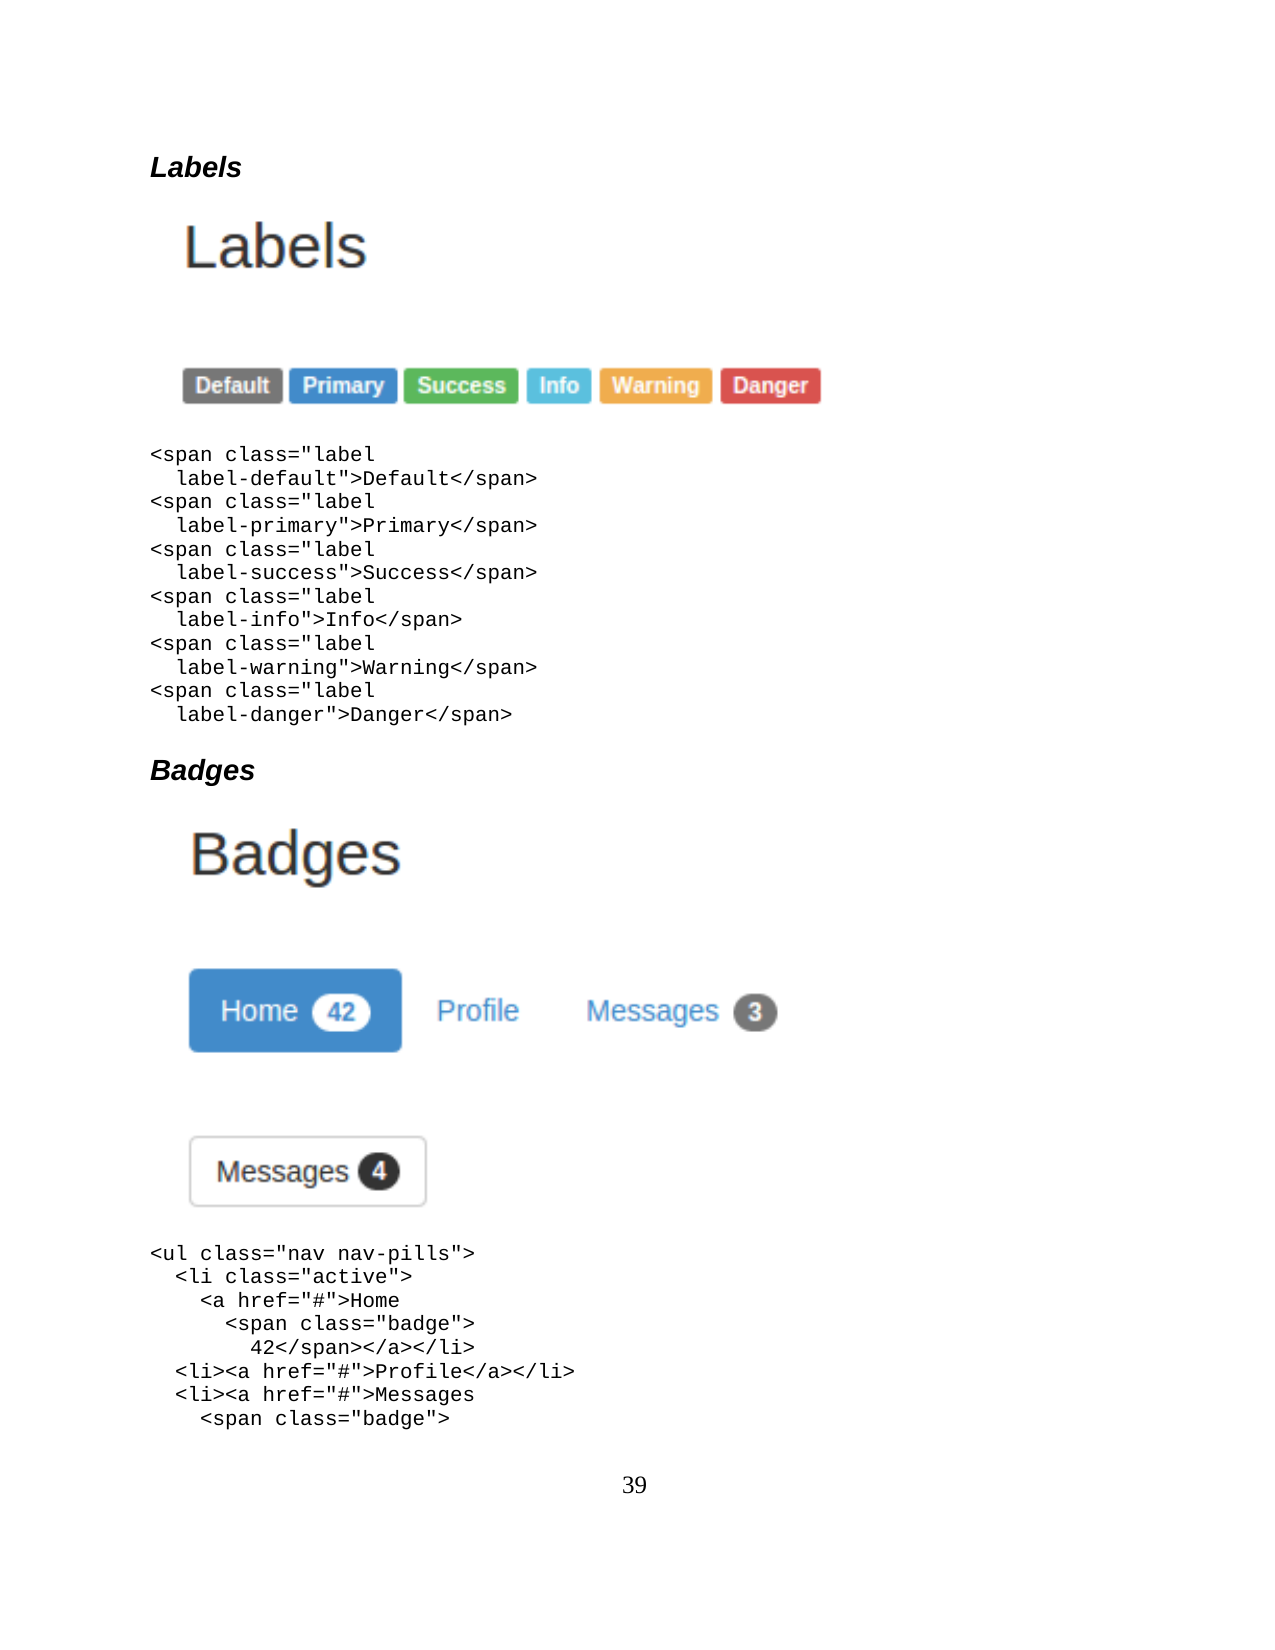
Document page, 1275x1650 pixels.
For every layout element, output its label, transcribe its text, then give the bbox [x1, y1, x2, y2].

text <span class="badge"> [150, 1408, 1125, 1432]
text label-info">Info</span> [150, 609, 1125, 633]
subtitle Badges [150, 753, 1125, 786]
text label-default">Default</span> [150, 468, 1125, 491]
text <span class="label [150, 491, 1125, 515]
text <span class="label [150, 633, 1125, 657]
text <li class="active"> [150, 1266, 1125, 1290]
picture [150, 196, 863, 444]
text <span class="label [150, 680, 1125, 704]
text label-danger">Danger</span> [150, 704, 1125, 728]
text 42</span></a></li> [150, 1337, 1125, 1361]
text <span class="label [150, 538, 1125, 562]
text label-warning">Warning</span> [150, 657, 1125, 680]
text <ul class="nav nav-pills"> [150, 1242, 1125, 1266]
picture [150, 798, 853, 1243]
text <li><a href="#">Messages [150, 1384, 1125, 1408]
subtitle Labels [150, 150, 1125, 183]
text <span class="label [150, 586, 1125, 609]
text <span class="badge"> [150, 1313, 1125, 1337]
text <a href="#">Home [150, 1290, 1125, 1313]
text label-success">Success</span> [150, 562, 1125, 586]
text <li><a href="#">Profile</a></li> [150, 1361, 1125, 1384]
text label-primary">Primary</span> [150, 515, 1125, 538]
text <span class="label [150, 444, 1125, 468]
